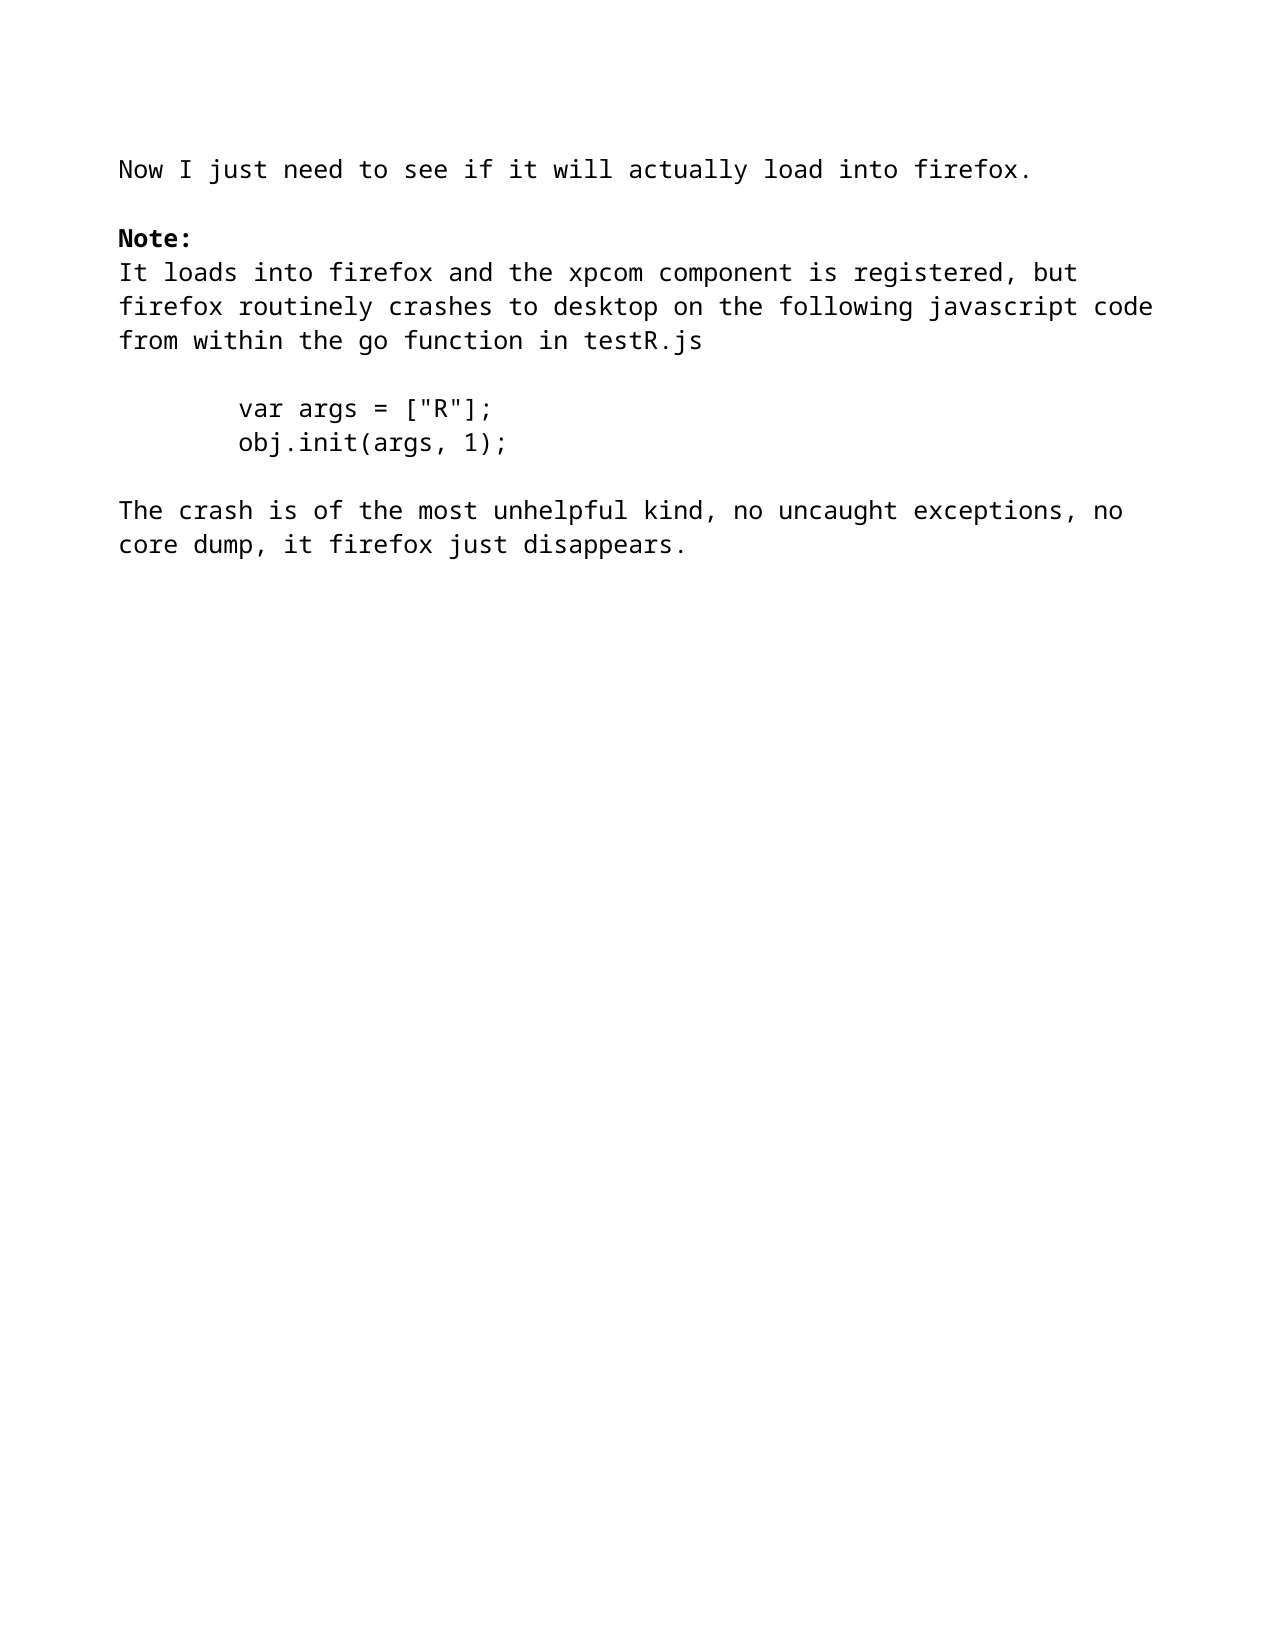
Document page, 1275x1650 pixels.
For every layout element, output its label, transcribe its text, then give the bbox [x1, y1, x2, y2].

text Now I just need to see if it will actually load into firefox. [118, 152, 1157, 186]
text var args = ["R"]; [118, 391, 1157, 425]
text It loads into firefox and the xpcom component is registered, but firefox routinely crashes to desktop on the following javascript code from within the go function in testR.js [118, 254, 1157, 357]
text The crash is of the most unhelpful kind, no uncaught exceptions, no [118, 493, 1157, 527]
text core dump, it firefox just disappears. [118, 527, 1157, 561]
text obj.init(args, 1); [118, 425, 1157, 459]
text Note: [118, 220, 1157, 254]
